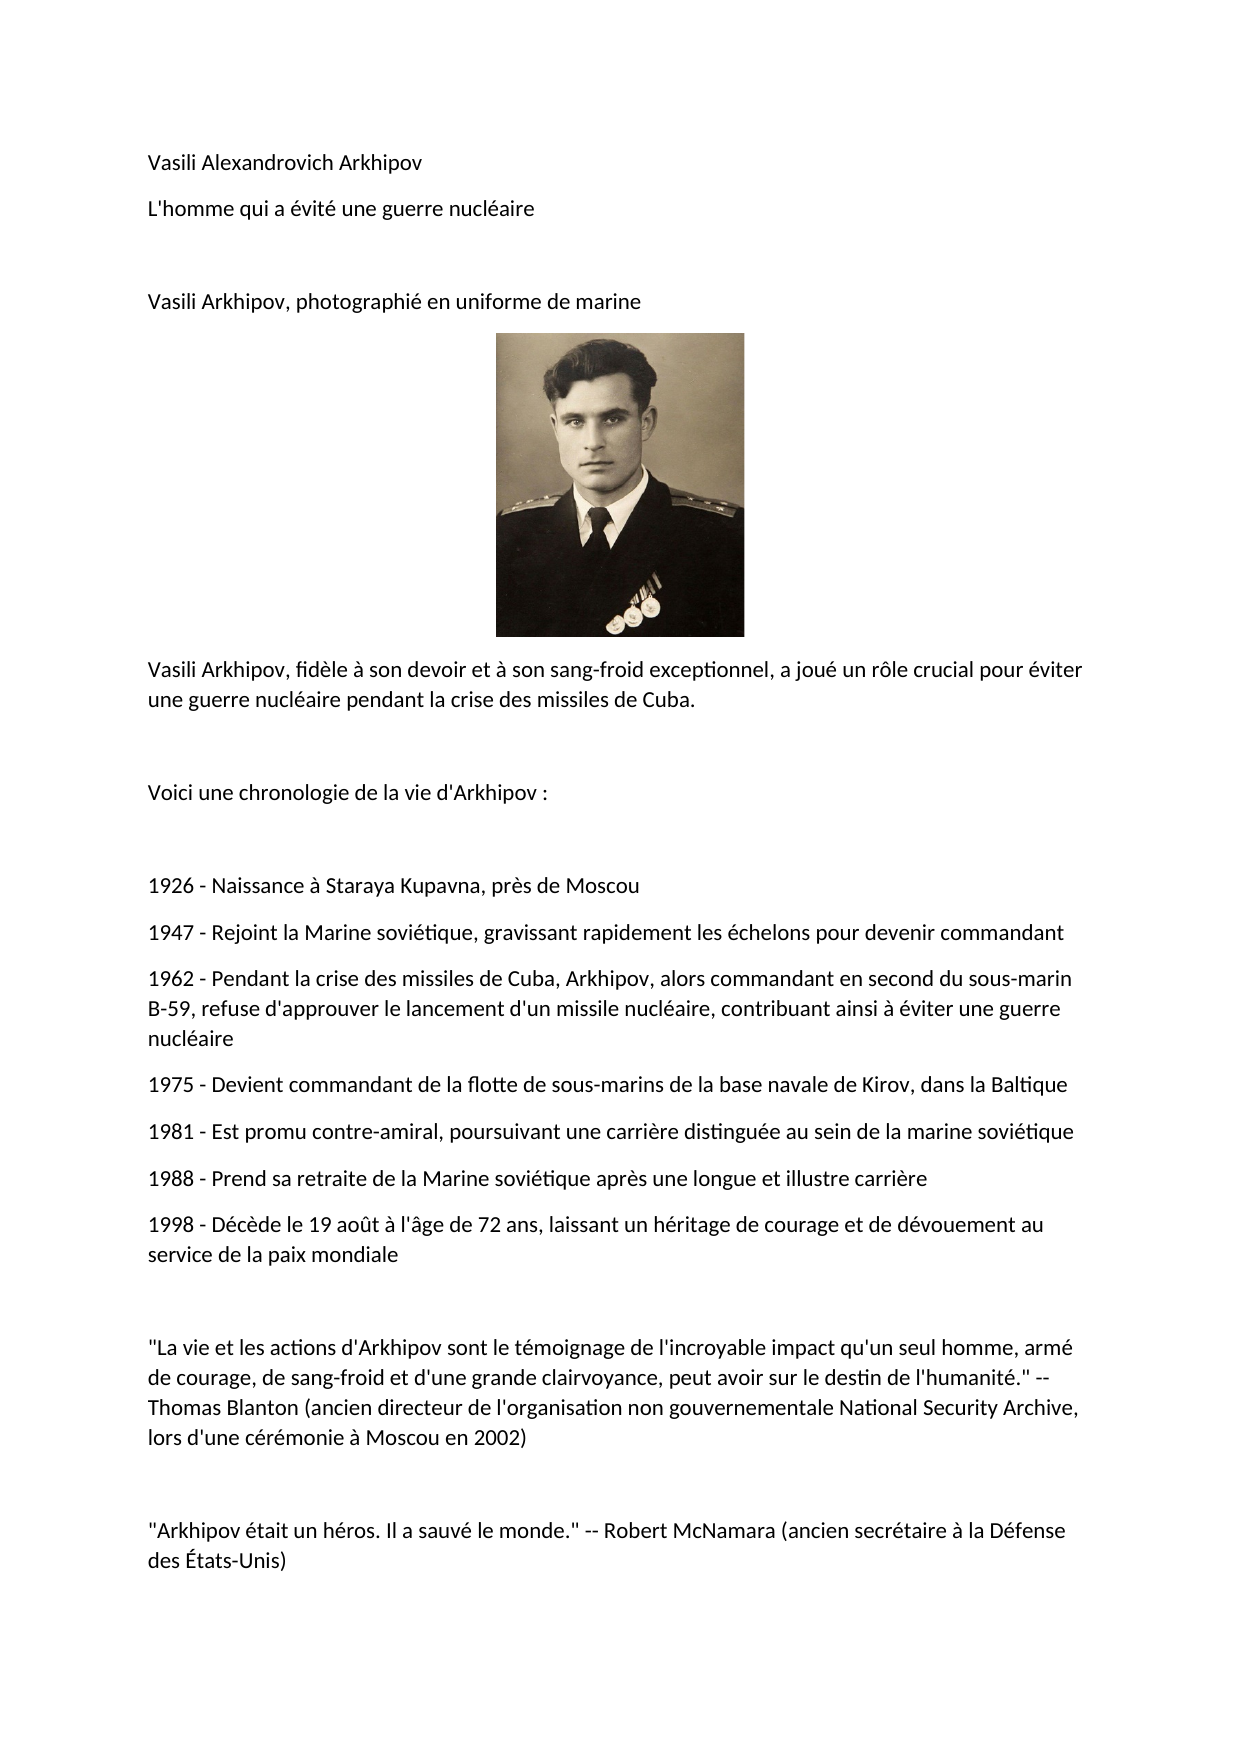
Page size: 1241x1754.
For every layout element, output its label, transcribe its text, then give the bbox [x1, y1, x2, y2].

text Vasili Alexandrovich Arkhipov [148, 148, 1093, 176]
text Vasili Arkhipov, photographié en uniforme de marine [148, 287, 1093, 315]
text L'homme qui a évité une guerre nucléaire [148, 194, 1093, 222]
text 1947 - Rejoint la Marine soviétique, gravissant rapidement les échelons pour devenir commandant [148, 918, 1093, 946]
text 1975 - Devient commandant de la flotte de sous-marins de la base navale de Kirov, dans la Baltique [148, 1071, 1093, 1099]
text 1962 - Pendant la crise des missiles de Cuba, Arkhipov, alors commandant en second du sous-marin B-59, refuse d'approuver le lancement d'un missile nucléaire, contribuant ainsi à éviter une guerre nucléaire [148, 964, 1093, 1052]
text Voici une chronologie de la vie d'Arkhipov : [148, 778, 1093, 806]
text 1988 - Prend sa retraite de la Marine soviétique après une longue et illustre carrière [148, 1164, 1093, 1192]
text 1998 - Décède le 19 août à l'âge de 72 ans, laissant un héritage de courage et de dévouement au service de la paix mondiale [148, 1210, 1093, 1268]
text 1926 - Naissance à Staraya Kupavna, près de Moscou [148, 871, 1093, 899]
text "La vie et les actions d'Arkhipov sont le témoignage de l'incroyable impact qu'un seul homme, armé de courage, de sang-froid et d'une grande clairvoyance, peut avoir sur le destin de l'humanité." -- Thomas Blanton (ancien directeur de l'organisation non gouvernementale National Security Archive, lors d'une cérémonie à Moscou en 2002) [148, 1333, 1093, 1451]
text "Arkhipov était un héros. Il a sauvé le monde." -- Robert McNamara (ancien secrétaire à la Défense des États-Unis) [148, 1516, 1093, 1574]
text Vasili Arkhipov, fidèle à son devoir et à son sang-froid exceptionnel, a joué un rôle crucial pour éviter une guerre nucléaire pendant la crise des missiles de Cuba. [148, 655, 1093, 713]
text 1981 - Est promu contre-amiral, poursuivant une carrière distinguée au sein de la marine soviétique [148, 1117, 1093, 1145]
